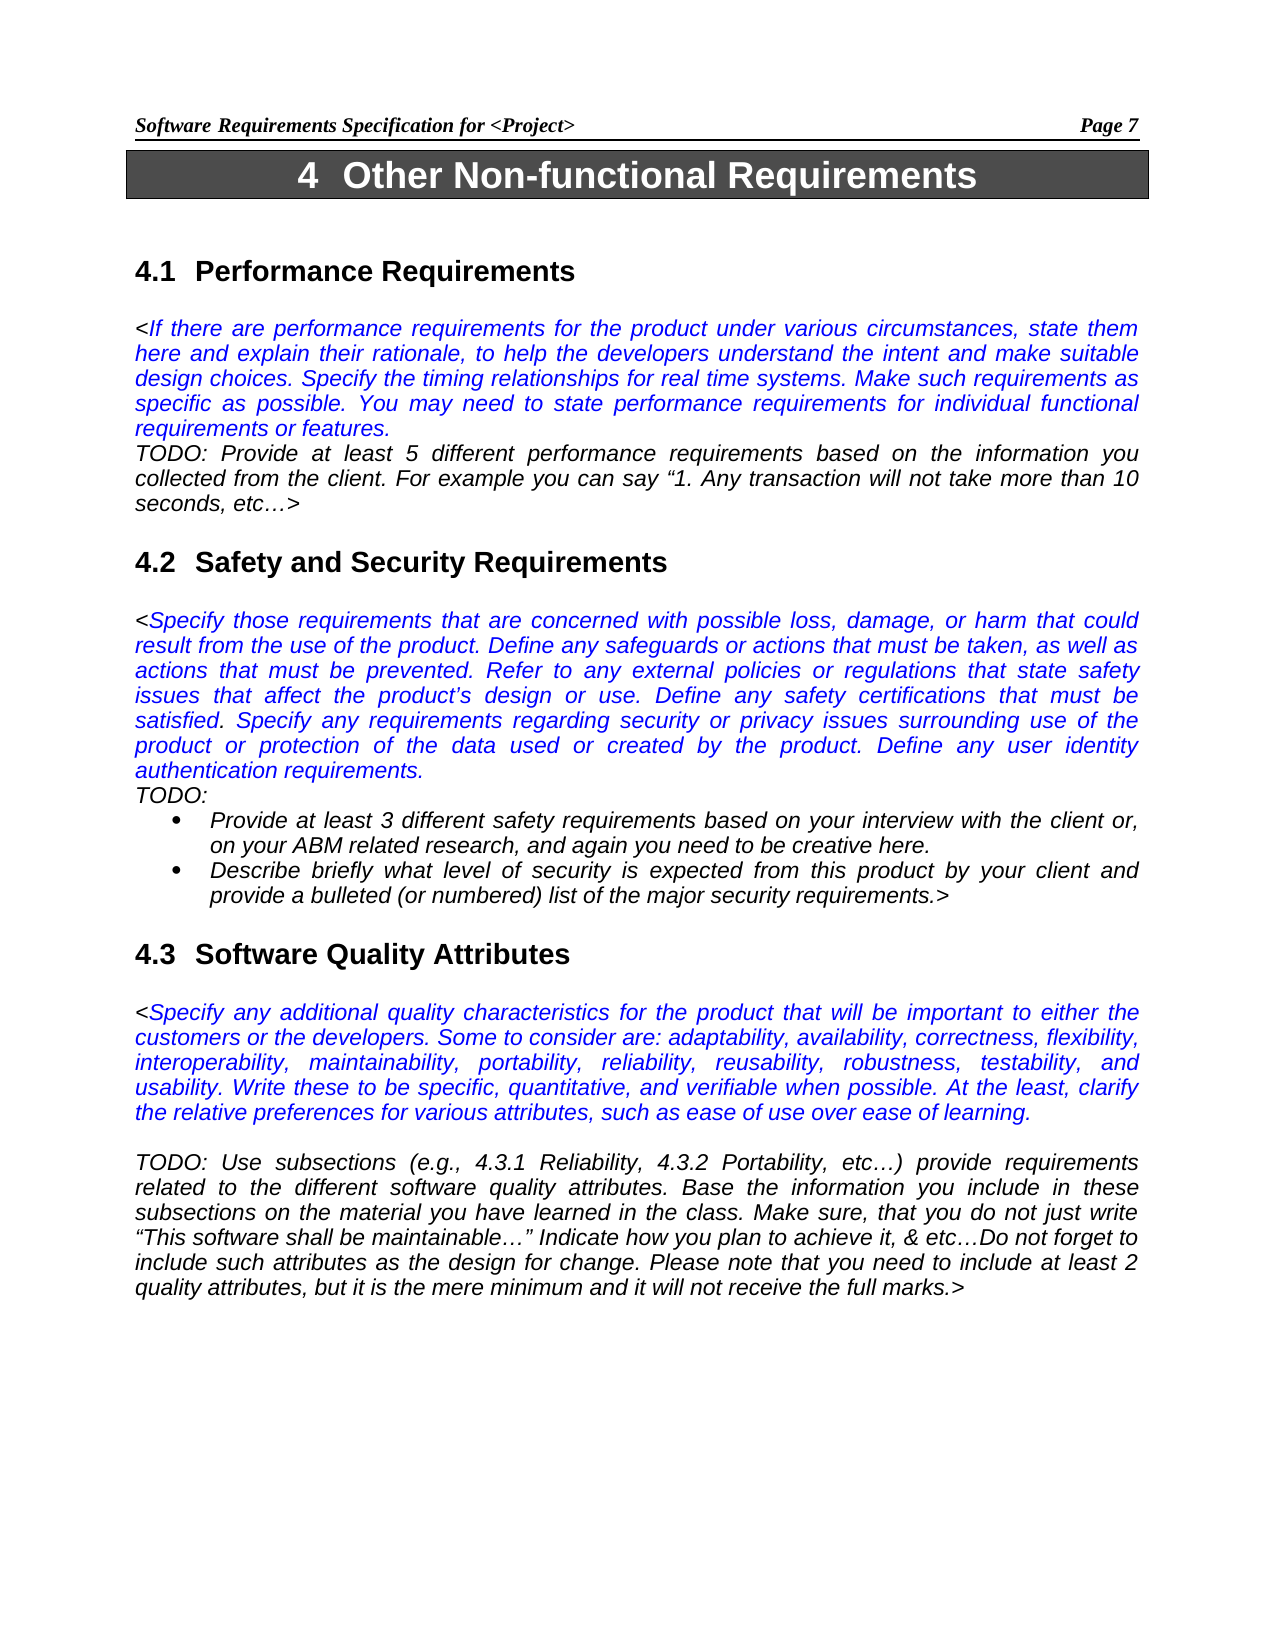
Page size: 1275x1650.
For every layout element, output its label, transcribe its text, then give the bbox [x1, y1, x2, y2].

subtitle Safety and Security Requirements [135, 545, 1140, 579]
text TODO: Use subsections (e.g., 4.3.1 Reliability, 4.3.2 Portability, etc…) provide requirements related to the different software quality attributes. Base the information you include in these subsections on the material you have learned in the class. Make sure, that you do not just write “This software shall be maintainable…” Indicate how you plan to achieve it, & etc…Do not forget to include such attributes as the design for change. Please note that you need to include at least 2 quality attributes, but it is the mere minimum and it will not receive the full marks.> [135, 1150, 1140, 1300]
subtitle Other Non-functional Requirements [127, 151, 1148, 198]
text TODO: Provide at least 5 different performance requirements based on the information you collected from the client. For example you can say “1. Any transaction will not take more than 10 seconds, etc…> [135, 441, 1140, 516]
subtitle Performance Requirements [135, 253, 1140, 287]
text TODO: [135, 783, 1140, 808]
subtitle Software Quality Attributes [135, 937, 1140, 971]
text <Specify any additional quality characteristics for the product that will be important to either the customers or the developers. Some to consider are: adaptability, availability, correctness, flexibility, interoperability, maintainability, portability, reliability, reusability, robustness, testability, and usability. Write these to be specific, quantitative, and verifiable when possible. At the least, clarify the relative preferences for various attributes, such as ease of use over ease of learning. [135, 1000, 1140, 1125]
list Describe briefly what level of security is expected from this product by your client and provide a bulleted (or numbered) list of the major security requirements.> [172, 858, 1140, 908]
text <If there are performance requirements for the product under various circumstances, state them here and explain their rationale, to help the developers understand the intent and make suitable design choices. Specify the timing relationships for real time systems. Make such requirements as specific as possible. You may need to state performance requirements for individual functional requirements or features. [135, 316, 1140, 441]
text <Specify those requirements that are concerned with possible loss, damage, or harm that could result from the use of the product. Define any safeguards or actions that must be taken, as well as actions that must be prevented. Refer to any external policies or regulations that state safety issues that affect the product’s design or use. Define any safety certifications that must be satisfied. Specify any requirements regarding security or privacy issues surrounding use of the product or protection of the data used or created by the product. Define any user identity authentication requirements. [135, 608, 1140, 783]
list Provide at least 3 different safety requirements based on your interview with the client or, on your ABM related research, and again you need to be creative here. [172, 808, 1140, 858]
